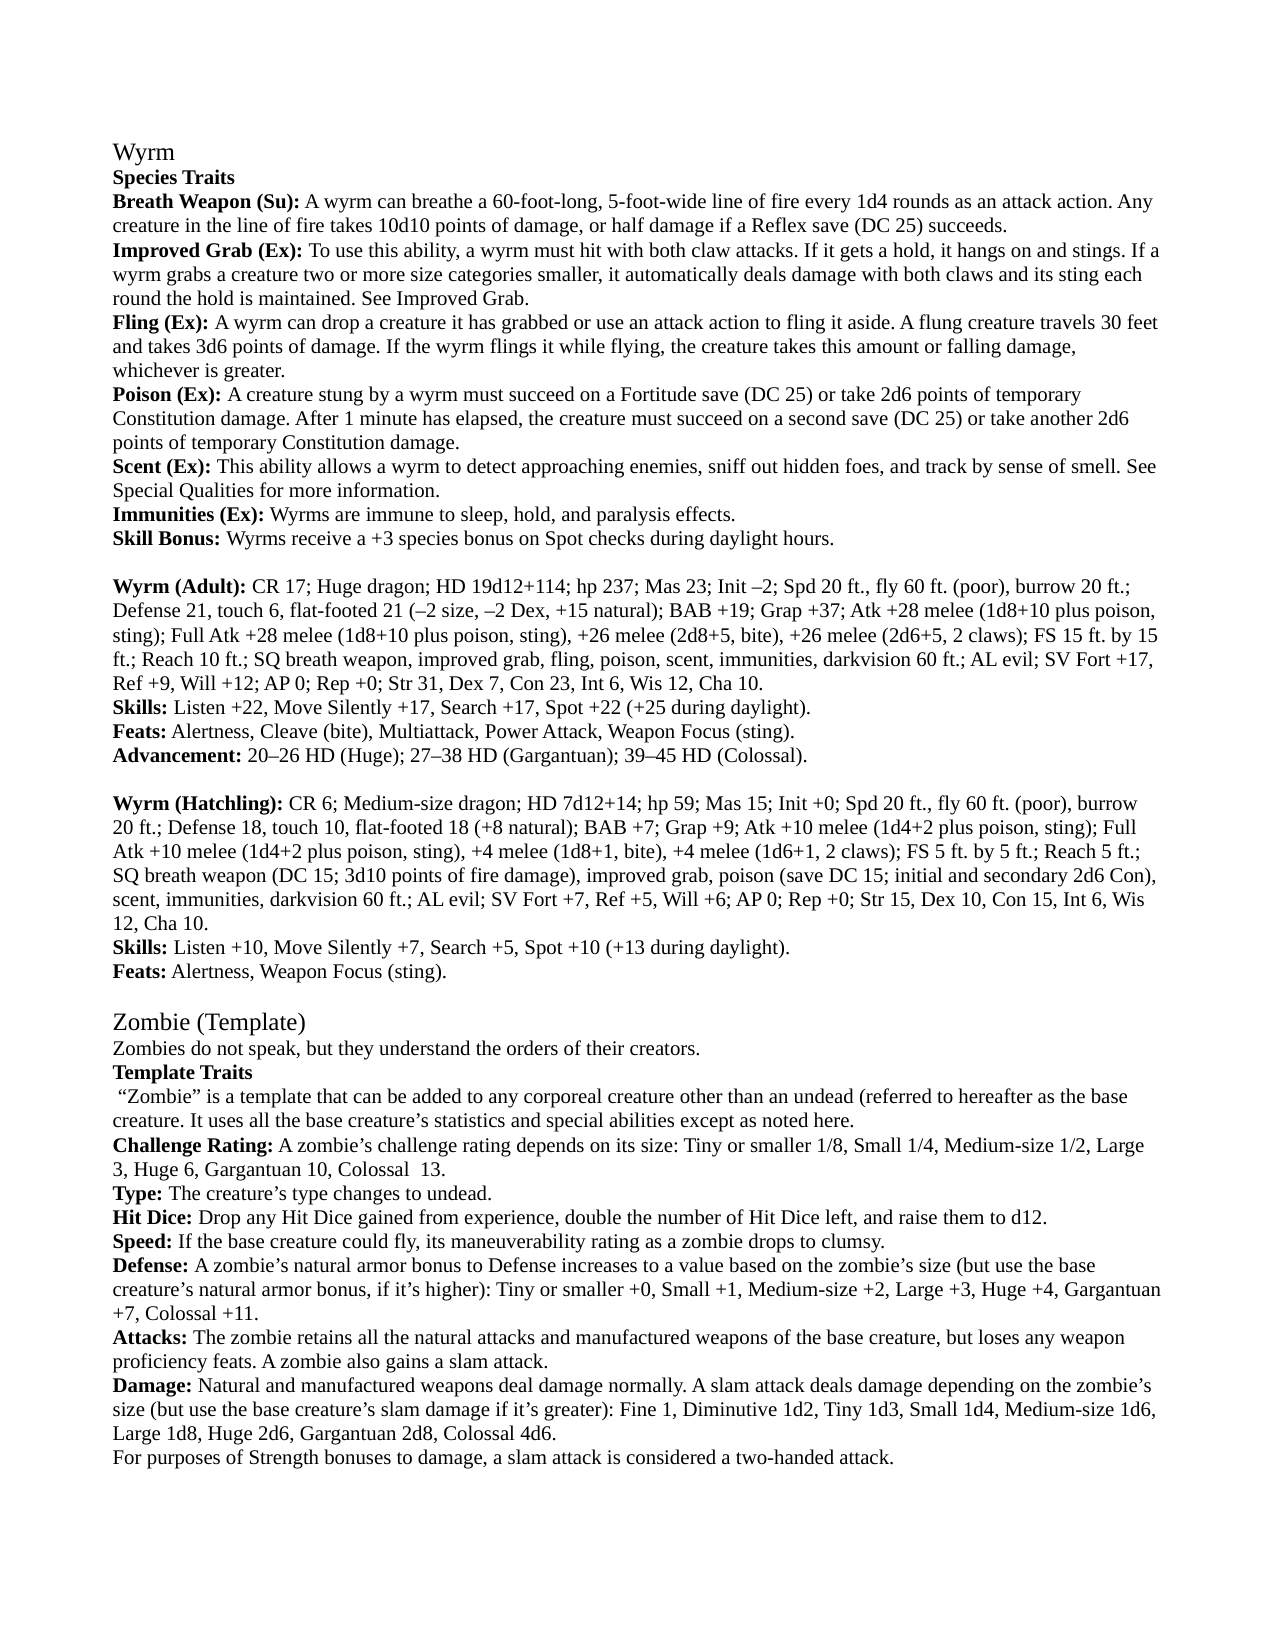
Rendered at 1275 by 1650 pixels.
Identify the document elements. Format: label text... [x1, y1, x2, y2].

text Feats: Alertness, Weapon Focus (sting). [112, 959, 1162, 983]
text Poison (Ex): A creature stung by a wyrm must succeed on a Fortitude save (DC 25) or take 2d6 points of temporary Constitution damage. After 1 minute has elapsed, the creature must succeed on a second save (DC 25) or take another 2d6 points of temporary Constitution damage. [112, 382, 1162, 454]
text Attacks: The zombie retains all the natural attacks and manufactured weapons of the base creature, but loses any weapon proficiency feats. A zombie also gains a slam attack. [112, 1325, 1162, 1373]
subtitle Template Traits [112, 1060, 1162, 1084]
text Improved Grab (Ex): To use this ability, a wyrm must hit with both claw attacks. If it gets a hold, it hangs on and stings. If a wyrm grabs a creature two or more size categories smaller, it automatically deals damage with both claws and its sting each round the hold is maintained. See Improved Grab. [112, 237, 1162, 310]
text Immunities (Ex): Wyrms are immune to sleep, hold, and paralysis effects. [112, 502, 1162, 526]
text Skills: Listen +10, Move Silently +7, Search +5, Spot +10 (+13 during daylight). [112, 935, 1162, 959]
text Breath Weapon (Su): A wyrm can breathe a 60-foot-long, 5-foot-wide line of fire every 1d4 rounds as an attack action. Any creature in the line of fire takes 10d10 points of damage, or half damage if a Reflex save (DC 25) succeeds. [112, 189, 1162, 237]
text Defense: A zombie’s natural armor bonus to Defense increases to a value based on the zombie’s size (but use the base creature’s natural armor bonus, if it’s higher): Tiny or smaller +0, Small +1, Medium-size +2, Large +3, Huge +4, Gargantuan +7, Colossal +11. [112, 1253, 1162, 1325]
text Wyrm (Adult): CR 17; Huge dragon; HD 19d12+114; hp 237; Mas 23; Init –2; Spd 20 ft., fly 60 ft. (poor), burrow 20 ft.; Defense 21, touch 6, flat-footed 21 (–2 size, –2 Dex, +15 natural); BAB +19; Grap +37; Atk +28 melee (1d8+10 plus poison, sting); Full Atk +28 melee (1d8+10 plus poison, sting), +26 melee (2d8+5, bite), +26 melee (2d6+5, 2 claws); FS 15 ft. by 15 ft.; Reach 10 ft.; SQ breath weapon, improved grab, fling, poison, scent, immunities, darkvision 60 ft.; AL evil; SV Fort +17, Ref +9, Will +12; AP 0; Rep +0; Str 31, Dex 7, Con 23, Int 6, Wis 12, Cha 10. [112, 574, 1162, 695]
text Type: The creature’s type changes to undead. [112, 1181, 1162, 1205]
text Zombie (Template) [112, 1007, 1162, 1036]
text Skills: Listen +22, Move Silently +17, Search +17, Spot +22 (+25 during daylight). [112, 695, 1162, 719]
text Challenge Rating: A zombie’s challenge rating depends on its size: Tiny or smaller 1/8, Small 1/4, Medium-size 1/2, Large 3, Huge 6, Gargantuan 10, Colossal 13. [112, 1132, 1162, 1181]
text Fling (Ex): A wyrm can drop a creature it has grabbed or use an attack action to fling it aside. A flung creature travels 30 feet and takes 3d6 points of damage. If the wyrm flings it while flying, the creature takes this amount or falling damage, whichever is greater. [112, 310, 1162, 382]
text Wyrm (Hatchling): CR 6; Medium-size dragon; HD 7d12+14; hp 59; Mas 15; Init +0; Spd 20 ft., fly 60 ft. (poor), burrow 20 ft.; Defense 18, touch 10, flat-footed 18 (+8 natural); BAB +7; Grap +9; Atk +10 melee (1d4+2 plus poison, sting); Full Atk +10 melee (1d4+2 plus poison, sting), +4 melee (1d8+1, bite), +4 melee (1d6+1, 2 claws); FS 5 ft. by 5 ft.; Reach 5 ft.; SQ breath weapon (DC 15; 3d10 points of fire damage), improved grab, poison (save DC 15; initial and secondary 2d6 Con), scent, immunities, darkvision 60 ft.; AL evil; SV Fort +7, Ref +5, Will +6; AP 0; Rep +0; Str 15, Dex 10, Con 15, Int 6, Wis 12, Cha 10. [112, 791, 1162, 935]
text Feats: Alertness, Cleave (bite), Multiattack, Power Attack, Weapon Focus (sting). [112, 719, 1162, 743]
subtitle Wyrm [112, 137, 1162, 165]
text Advancement: 20–26 HD (Huge); 27–38 HD (Gargantuan); 39–45 HD (Colossal). [112, 743, 1162, 767]
text Zombies do not speak, but they understand the orders of their creators. [112, 1036, 1162, 1060]
text Species Traits [112, 165, 1162, 189]
text Hit Dice: Drop any Hit Dice gained from experience, double the number of Hit Dice left, and raise them to d12. [112, 1205, 1162, 1229]
text For purposes of Strength bonuses to damage, a slam attack is considered a two-handed attack. [112, 1445, 1162, 1469]
text “Zombie” is a template that can be added to any corporeal creature other than an undead (referred to hereafter as the base creature. It uses all the base creature’s statistics and special abilities except as noted here. [112, 1084, 1162, 1132]
text Scent (Ex): This ability allows a wyrm to detect approaching enemies, sniff out hidden foes, and track by sense of smell. See Special Qualities for more information. [112, 454, 1162, 502]
text Skill Bonus: Wyrms receive a +3 species bonus on Spot checks during daylight hours. [112, 526, 1162, 550]
text Damage: Natural and manufactured weapons deal damage normally. A slam attack deals damage depending on the zombie’s size (but use the base creature’s slam damage if it’s greater): Fine 1, Diminutive 1d2, Tiny 1d3, Small 1d4, Medium-size 1d6, Large 1d8, Huge 2d6, Gargantuan 2d8, Colossal 4d6. [112, 1373, 1162, 1445]
text Speed: If the base creature could fly, its maneuverability rating as a zombie drops to clumsy. [112, 1229, 1162, 1253]
